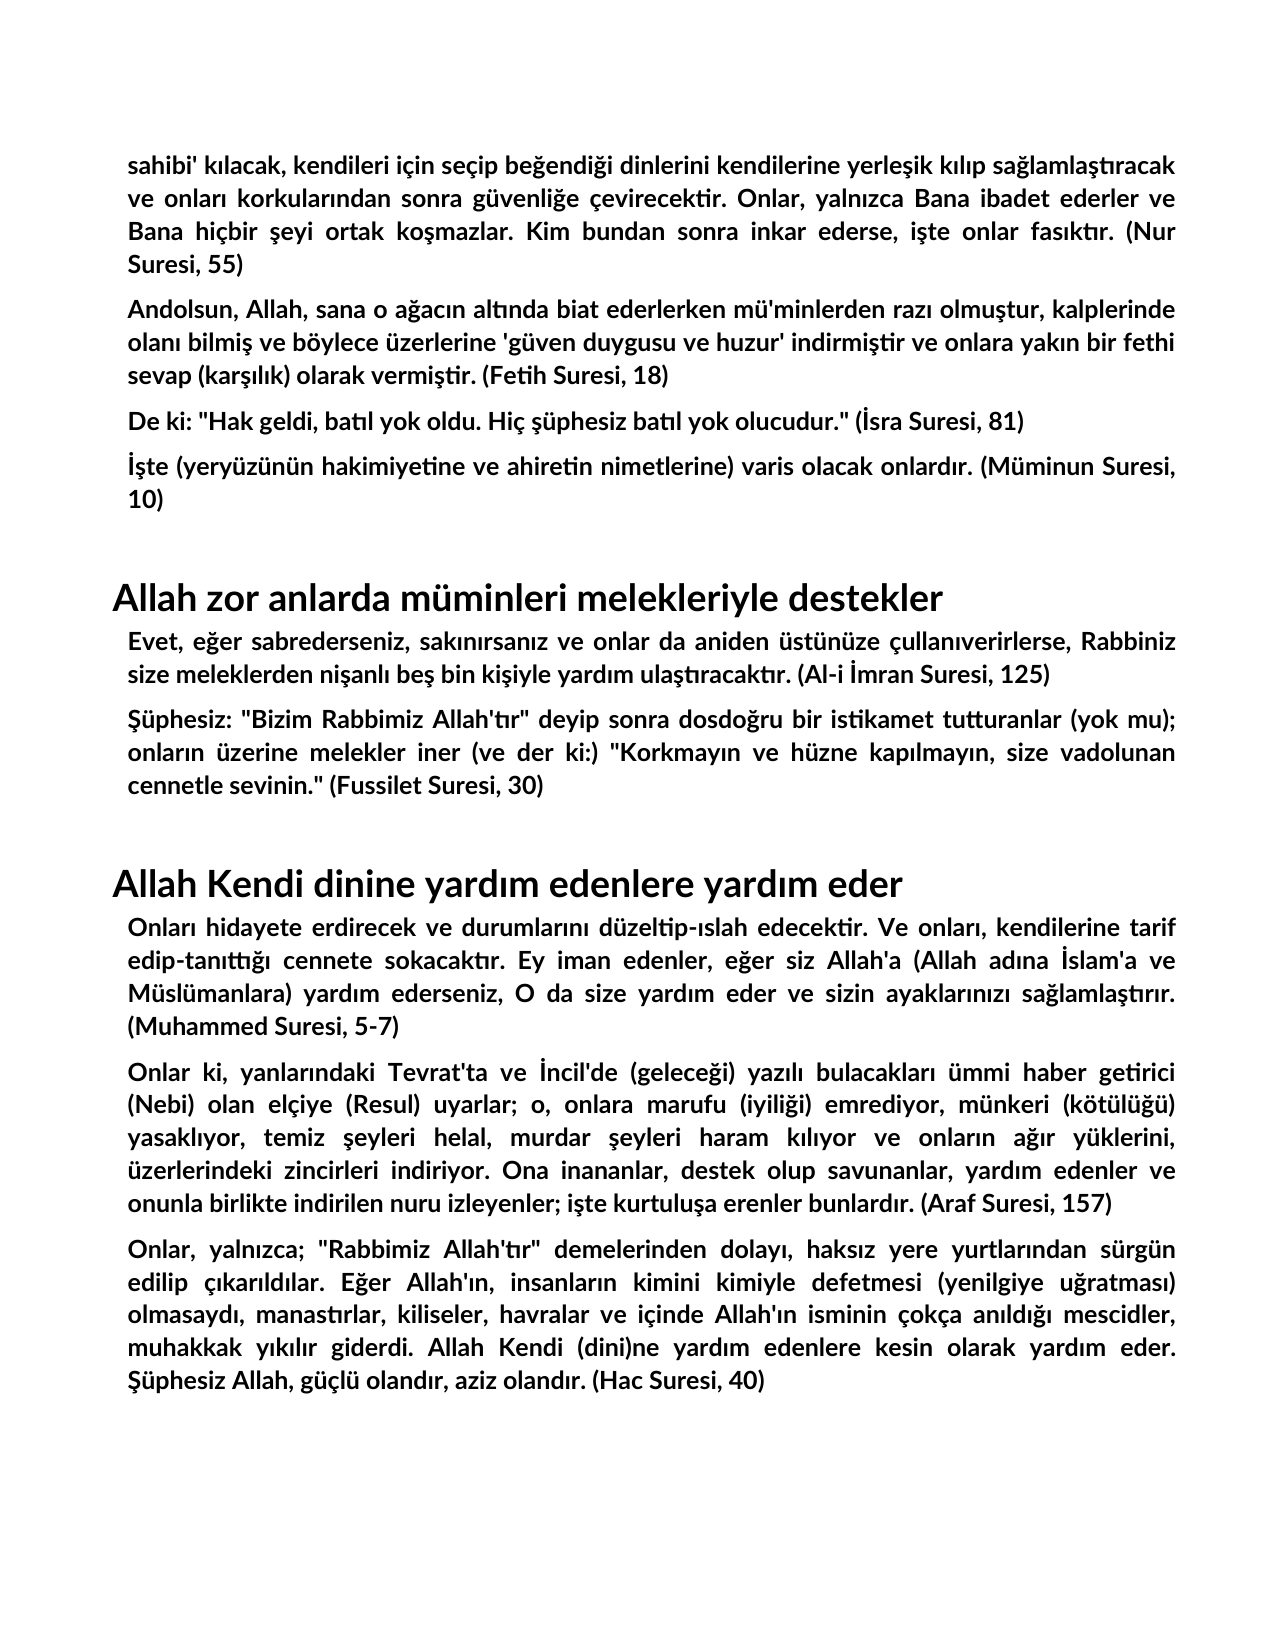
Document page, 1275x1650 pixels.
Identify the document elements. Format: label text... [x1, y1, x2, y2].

text İşte (yeryüzünün hakimiyetine ve ahiretin nimetlerine) varis olacak onlardır. (Müminun Suresi, 10) [127, 451, 1177, 514]
text Şüphesiz: "Bizim Rabbimiz Allah'tır" deyip sonra dosdoğru bir istikamet tutturanlar (yok mu); onların üzerine melekler iner (ve der ki:) "Korkmayın ve hüzne kapılmayın, size vadolunan cennetle sevinin." (Fussilet Suresi, 30) [127, 704, 1177, 800]
text Evet, eğer sabrederseniz, sakınırsanız ve onlar da aniden üstünüze çullanıverirlerse, Rabbiniz size meleklerden nişanlı beş bin kişiyle yardım ulaştıracaktır. (Al-i İmran Suresi, 125) [127, 626, 1177, 689]
text sahibi' kılacak, kendileri için seçip beğendiği dinlerini kendilerine yerleşik kılıp sağlamlaştıracak ve onları korkularından sonra güvenliğe çevirecektir. Onlar, yalnızca Bana ibadet ederler ve Bana hiçbir şeyi ortak koşmazlar. Kim bundan sonra inkar ederse, işte onlar fasıktır. (Nur Suresi, 55) [127, 150, 1177, 279]
subtitle Allah Kendi dinine yardım edenlere yardım eder [112, 861, 1200, 906]
subtitle Allah zor anlarda müminleri melekleriyle destekler [112, 574, 1200, 619]
text Onlar ki, yanlarındaki Tevrat'ta ve İncil'de (geleceği) yazılı bulacakları ümmi haber getirici (Nebi) olan elçiye (Resul) uyarlar; o, onlara marufu (iyiliği) emrediyor, münkeri (kötülüğü) yasaklıyor, temiz şeyleri helal, murdar şeyleri haram kılıyor ve onların ağır yüklerini, üzerlerindeki zincirleri indiriyor. Ona inananlar, destek olup savunanlar, yardım edenler ve onunla birlikte indirilen nuru izleyenler; işte kurtuluşa erenler bunlardır. (Araf Suresi, 157) [127, 1056, 1177, 1218]
text De ki: "Hak geldi, batıl yok oldu. Hiç şüphesiz batıl yok olucudur." (İsra Suresi, 81) [127, 405, 1177, 435]
text Onlar, yalnızca; "Rabbimiz Allah'tır" demelerinden dolayı, haksız yere yurtlarından sürgün edilip çıkarıldılar. Eğer Allah'ın, insanların kimini kimiyle defetmesi (yenilgiye uğratması) olmasaydı, manastırlar, kiliseler, havralar ve içinde Allah'ın isminin çokça anıldığı mescidler, muhakkak yıkılır giderdi. Allah Kendi (dini)ne yardım edenlere kesin olarak yardım eder. Şüphesiz Allah, güçlü olandır, aziz olandır. (Hac Suresi, 40) [127, 1233, 1177, 1395]
text Onları hidayete erdirecek ve durumlarını düzeltip-ıslah edecektir. Ve onları, kendilerine tarif edip-tanıttığı cennete sokacaktır. Ey iman edenler, eğer siz Allah'a (Allah adına İslam'a ve Müslümanlara) yardım ederseniz, O da size yardım eder ve sizin ayaklarınızı sağlamlaştırır. (Muhammed Suresi, 5-7) [127, 912, 1177, 1041]
text Andolsun, Allah, sana o ağacın altında biat ederlerken mü'minlerden razı olmuştur, kalplerinde olanı bilmiş ve böylece üzerlerine 'güven duygusu ve huzur' indirmiştir ve onlara yakın bir fethi sevap (karşılık) olarak vermiştir. (Fetih Suresi, 18) [127, 294, 1177, 390]
